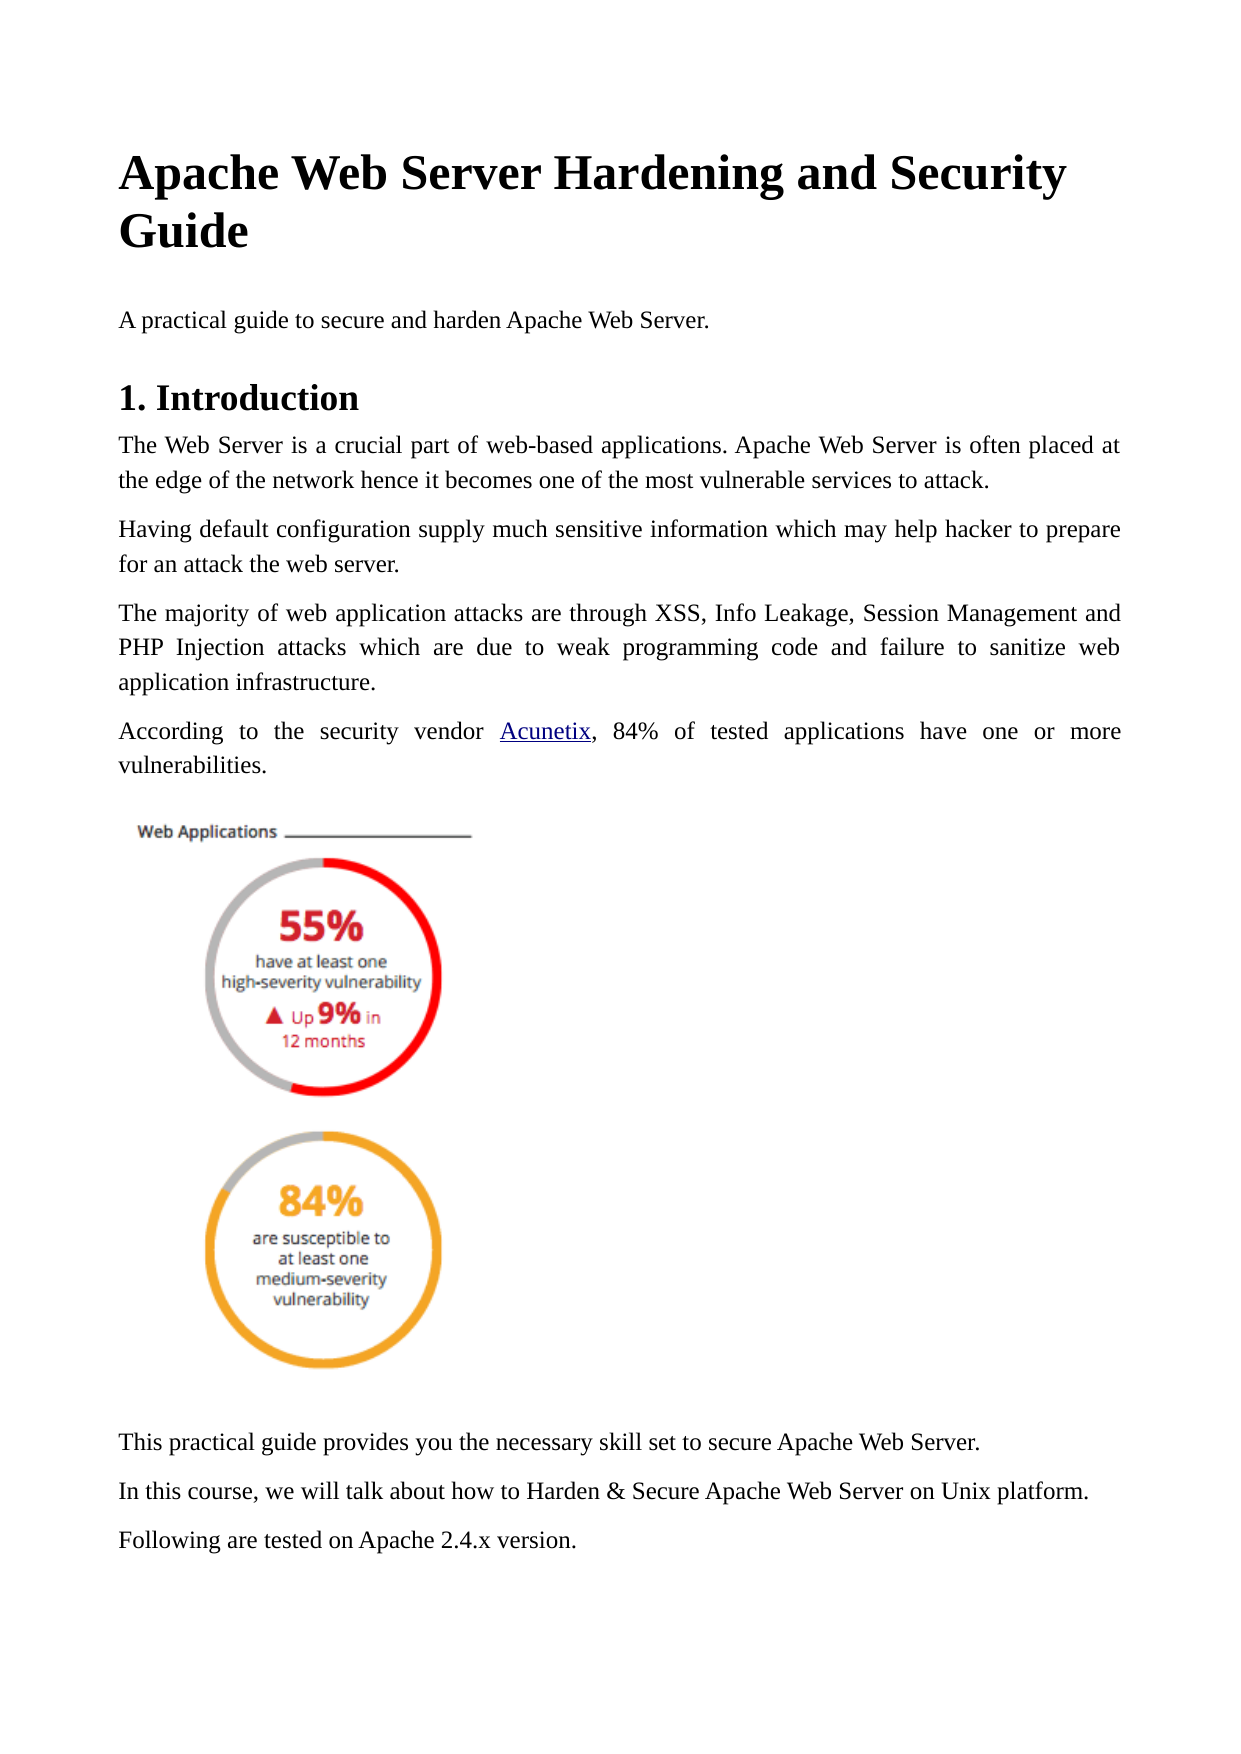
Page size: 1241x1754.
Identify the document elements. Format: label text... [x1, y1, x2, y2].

text The majority of web application attacks are through XSS, Info Leakage, Session Management and PHP Injection attacks which are due to weak programming code and failure to sanitize web application infrastructure. [118, 598, 1122, 695]
text Following are tested on Apache 2.4.x version. [118, 1526, 1122, 1554]
picture [118, 799, 512, 1407]
text According to the security vendor Acunetix, 84% of tested applications have one or more vulnerabilities. [118, 716, 1122, 779]
text A practical guide to secure and harden Apache Web Server. [118, 305, 1122, 334]
text In this course, we will talk about how to Harden & Secure Apache Web Server on Unix platform. [118, 1476, 1122, 1505]
subtitle Apache Web Server Hardening and Security Guide [118, 143, 1122, 258]
text This practical guide provides you the necessary skill set to secure Apache Web Server. [118, 1427, 1122, 1456]
text Having default configuration supply much sensitive information which may help hacker to prepare for an attack the web server. [118, 514, 1122, 577]
subtitle 1. Introduction [118, 375, 1122, 418]
text The Web Server is a crucial part of web-based applications. Apache Web Server is often placed at the edge of the network hence it becomes one of the most vulnerable services to attack. [118, 431, 1122, 494]
